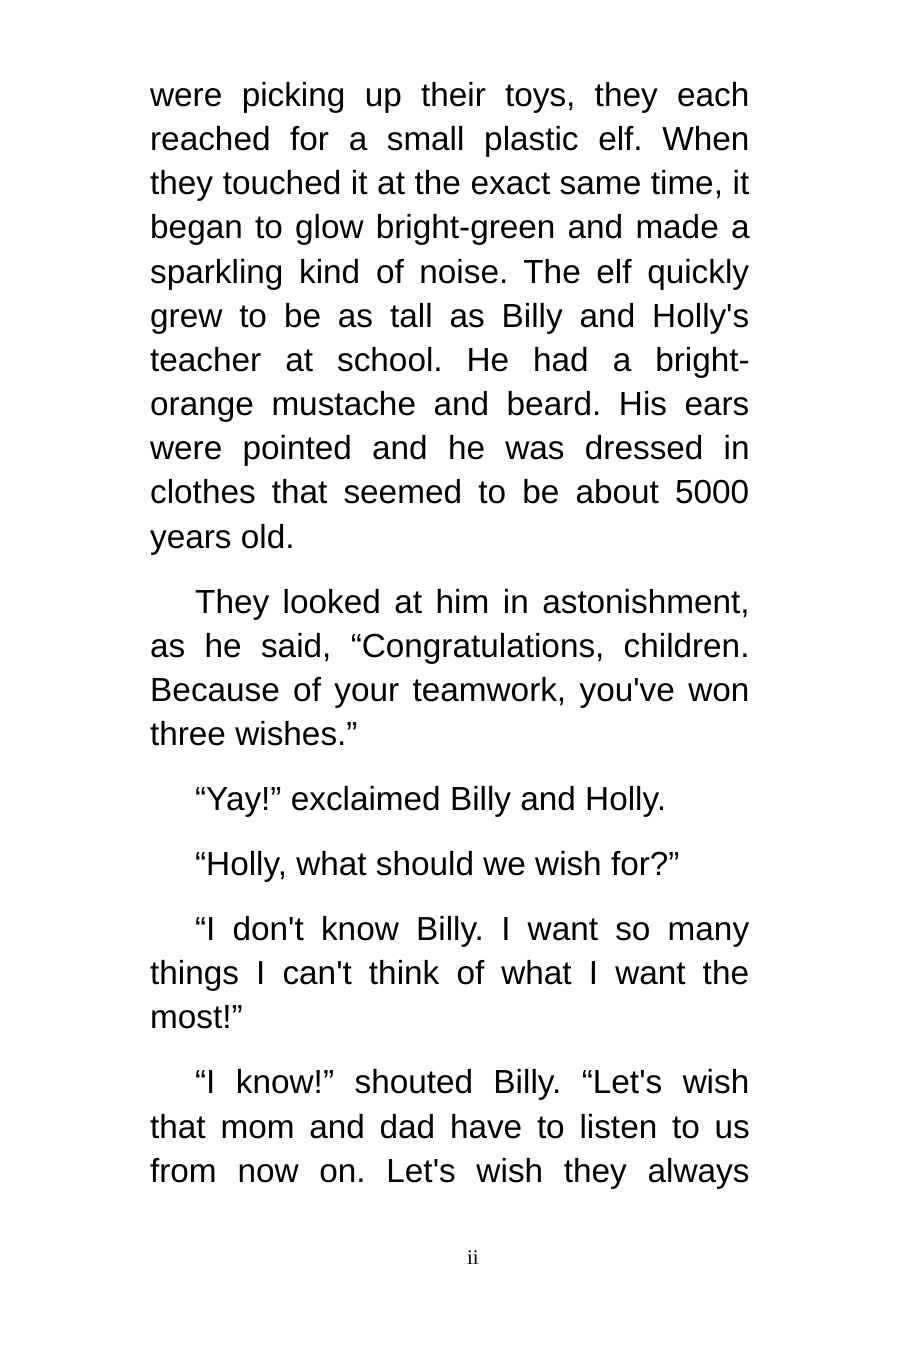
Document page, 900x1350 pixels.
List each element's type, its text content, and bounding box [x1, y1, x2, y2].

text They looked at him in astonishment, as he said, “Congratulations, children. Because of your teamwork, you've won three wishes.” [150, 582, 750, 753]
text “Holly, what should we wish for?” [150, 844, 750, 883]
text “I don't know Billy. I want so many things I can't think of what I want the most!” [150, 909, 750, 1036]
text “Yay!” exclaimed Billy and Holly. [150, 779, 750, 818]
text “I know!” shouted Billy. “Let's wish that mom and dad have to listen to us from now on. Let's wish they always [150, 1062, 750, 1189]
text were picking up their toys, they each reached for a small plastic elf. When they touched it at the exact same time, it began to glow bright-green and made a sparkling kind of noise. The elf quickly grew to be as tall as Billy and Holly's teacher at school. He had a bright-orange mustache and beard. His ears were pointed and he was dressed in clothes that seemed to be about 5000 years old. [150, 75, 750, 555]
